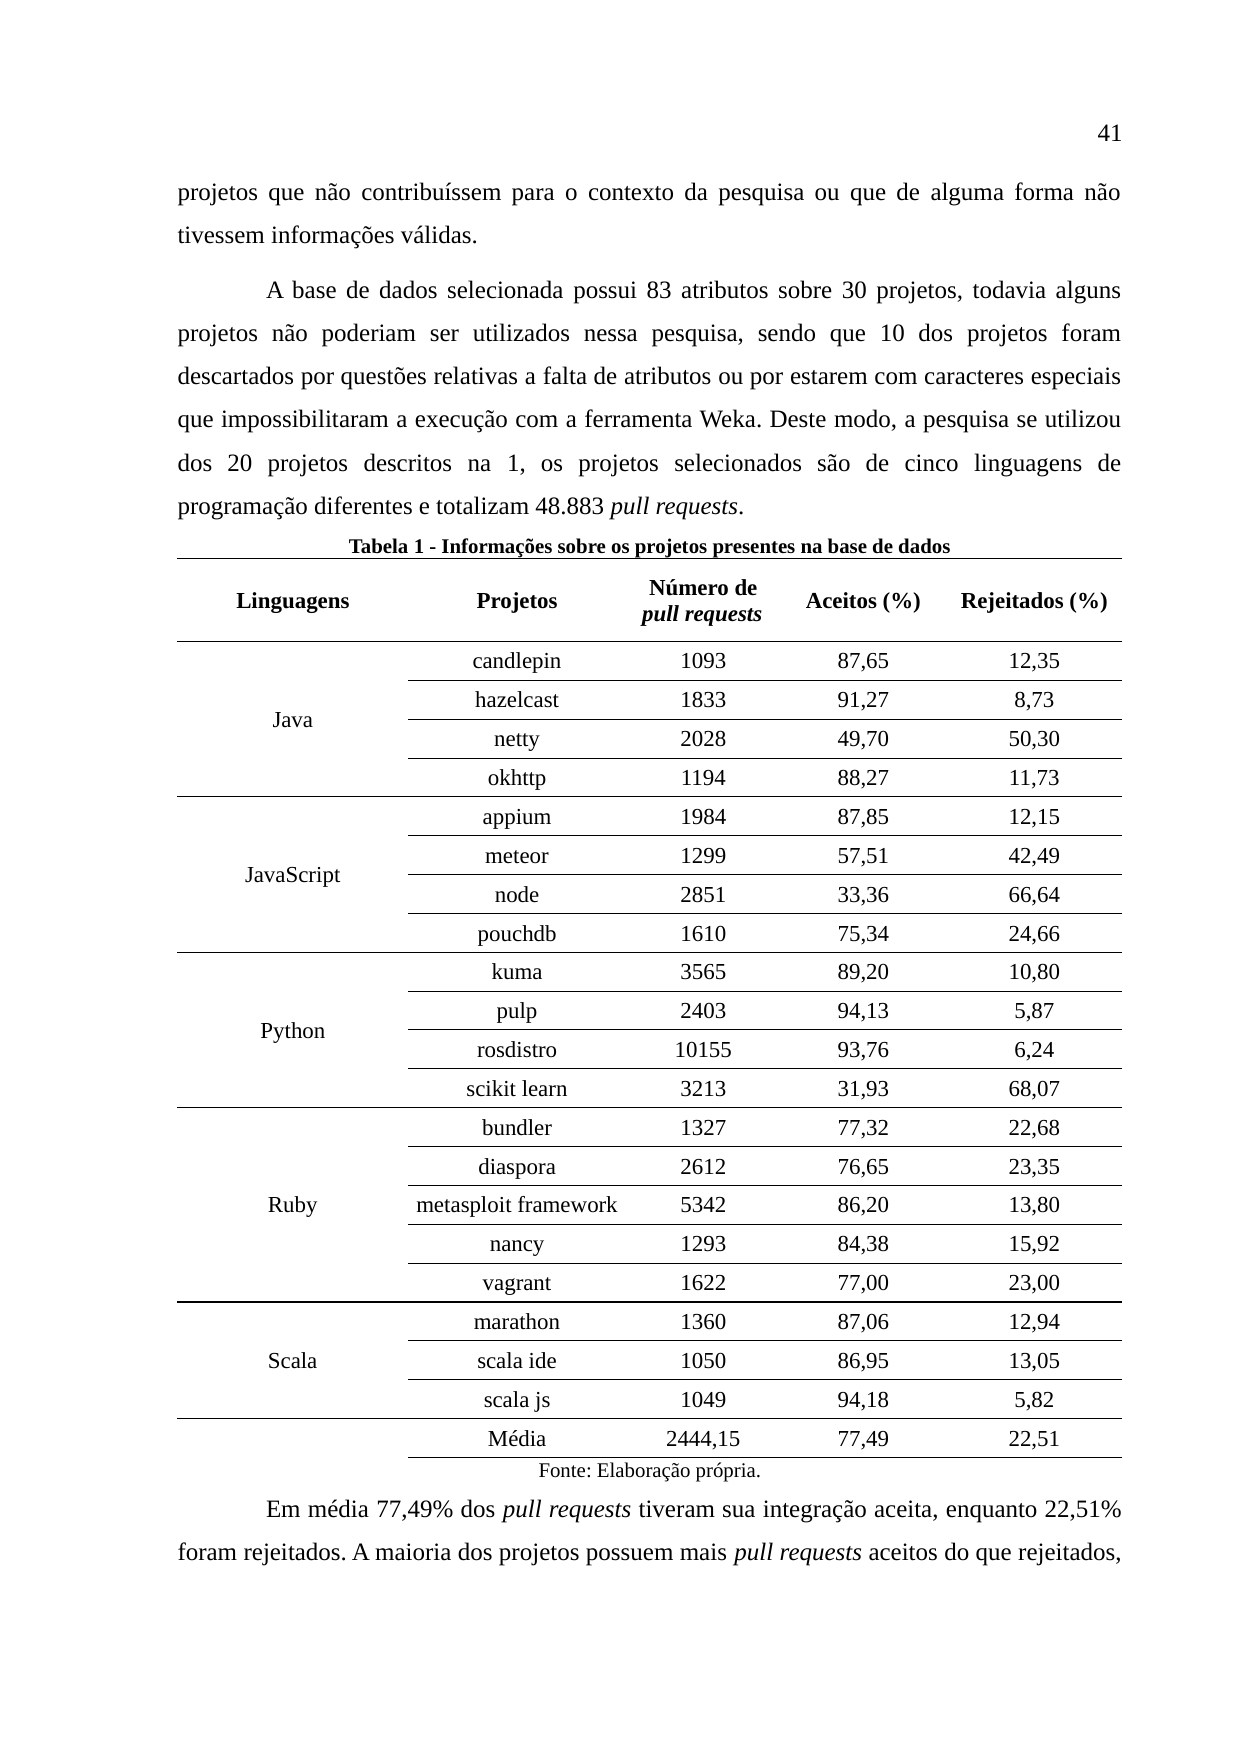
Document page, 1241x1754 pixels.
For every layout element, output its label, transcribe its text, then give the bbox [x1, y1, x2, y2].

table_cell 76,65 [780, 1147, 946, 1185]
table_cell metasploit framework [408, 1186, 626, 1224]
table_cell 12,35 [946, 642, 1122, 680]
table_cell 8,73 [946, 681, 1122, 718]
table_cell scikit learn [408, 1069, 626, 1107]
table_cell 88,27 [780, 759, 946, 796]
table_cell vagrant [408, 1264, 626, 1301]
table_cell 23,35 [946, 1147, 1122, 1185]
table_cell 12,94 [946, 1303, 1122, 1340]
table_cell 1833 [626, 681, 780, 718]
table_cell 91,27 [780, 681, 946, 718]
table_cell 22,51 [946, 1419, 1122, 1457]
table_cell 3213 [626, 1069, 780, 1107]
table_cell 77,32 [780, 1108, 946, 1146]
table_cell node [408, 875, 626, 913]
table_cell 10155 [626, 1030, 780, 1068]
table_cell 87,65 [780, 642, 946, 680]
table_cell 24,66 [946, 914, 1122, 952]
table_header Aceitos (%) [780, 559, 946, 641]
table_cell scala js [408, 1380, 626, 1418]
table_header Linguagens [177, 559, 408, 641]
table_cell hazelcast [408, 681, 626, 718]
table_cell 1194 [626, 759, 780, 796]
table_cell 1984 [626, 797, 780, 835]
table_cell 3565 [626, 953, 780, 991]
text A base de dados selecionada possui 83 atributos sobre 30 projetos, todavia alguns projetos não poderiam ser utilizados nessa pesquisa, sendo que 10 dos projetos foram descartados por questões relativas a falta de atributos ou por estarem com caracteres especiais que impossibilitaram a execução com a ferramenta Weka. Deste modo, a pesquisa se utilizou dos 20 projetos descritos na Tabela 1, os projetos selecionados são de cinco linguagens de programação diferentes e totalizam 48.883 pull requests. [177, 275, 1122, 519]
table_cell [177, 1419, 408, 1457]
table_cell 77,49 [780, 1419, 946, 1457]
table_cell Média [408, 1419, 626, 1457]
table_cell okhttp [408, 759, 626, 796]
table_cell 94,18 [780, 1380, 946, 1418]
table_cell 1622 [626, 1264, 780, 1301]
table_cell 42,49 [946, 836, 1122, 874]
table_cell 10,80 [946, 953, 1122, 991]
table_cell 87,85 [780, 797, 946, 835]
table_cell meteor [408, 836, 626, 874]
table_cell 1299 [626, 836, 780, 874]
table_cell kuma [408, 953, 626, 991]
table_cell 11,73 [946, 759, 1122, 796]
table_cell 1293 [626, 1225, 780, 1262]
table_cell 77,00 [780, 1264, 946, 1301]
table_cell 1360 [626, 1303, 780, 1340]
table_cell 1049 [626, 1380, 780, 1418]
table_cell nancy [408, 1225, 626, 1262]
table_cell pulp [408, 992, 626, 1029]
table_cell 49,70 [780, 720, 946, 757]
table_cell 1050 [626, 1341, 780, 1379]
table_cell 93,76 [780, 1030, 946, 1068]
table_cell Ruby [177, 1108, 408, 1301]
table_cell 2612 [626, 1147, 780, 1185]
table_cell 31,93 [780, 1069, 946, 1107]
table_cell 50,30 [946, 720, 1122, 757]
table_cell 12,15 [946, 797, 1122, 835]
table_cell 6,24 [946, 1030, 1122, 1068]
table_cell 2444,15 [626, 1419, 780, 1457]
table_cell 23,00 [946, 1264, 1122, 1301]
table_cell 13,80 [946, 1186, 1122, 1224]
table_cell candlepin [408, 642, 626, 680]
table_cell 1093 [626, 642, 780, 680]
table_cell Python [177, 953, 408, 1107]
table_cell 15,92 [946, 1225, 1122, 1262]
table_cell pouchdb [408, 914, 626, 952]
text Em média 77,49% dos pull requests tiveram sua integração aceita, enquanto 22,51% foram rejeitados. A maioria dos projetos possuem mais pull requests aceitos do que rejeitados, [177, 1494, 1122, 1566]
table_cell 86,95 [780, 1341, 946, 1379]
table_cell JavaScript [177, 797, 408, 952]
table_cell 5342 [626, 1186, 780, 1224]
table_cell 86,20 [780, 1186, 946, 1224]
table_cell 22,68 [946, 1108, 1122, 1146]
text projetos que não contribuíssem para o contexto da pesquisa ou que de alguma forma não tivessem informações válidas. [177, 177, 1122, 249]
table_cell 57,51 [780, 836, 946, 874]
table_header Rejeitados (%) [946, 559, 1122, 641]
text Tabela 1 - Informações sobre os projetos presentes na base de dados [177, 534, 1122, 558]
table_cell appium [408, 797, 626, 835]
text Fonte: Elaboração própria. [177, 1458, 1122, 1482]
table_cell 2851 [626, 875, 780, 913]
table_cell 33,36 [780, 875, 946, 913]
table_header Projetos [408, 559, 626, 641]
table_cell 75,34 [780, 914, 946, 952]
table_cell diaspora [408, 1147, 626, 1185]
table_cell 2403 [626, 992, 780, 1029]
table_cell 87,06 [780, 1303, 946, 1340]
table_cell 5,87 [946, 992, 1122, 1029]
table_cell 5,82 [946, 1380, 1122, 1418]
table_cell marathon [408, 1303, 626, 1340]
table_cell 1610 [626, 914, 780, 952]
table_cell rosdistro [408, 1030, 626, 1068]
table_header Número de pull requests [626, 559, 780, 641]
table_cell 1327 [626, 1108, 780, 1146]
table_cell 13,05 [946, 1341, 1122, 1379]
table_cell 66,64 [946, 875, 1122, 913]
table_cell 94,13 [780, 992, 946, 1029]
table_cell netty [408, 720, 626, 757]
table_cell Scala [177, 1303, 408, 1418]
table_cell bundler [408, 1108, 626, 1146]
table_cell 68,07 [946, 1069, 1122, 1107]
table_cell 89,20 [780, 953, 946, 991]
table_cell 84,38 [780, 1225, 946, 1262]
table_cell Java [177, 642, 408, 796]
table_cell 2028 [626, 720, 780, 757]
table_cell scala ide [408, 1341, 626, 1379]
